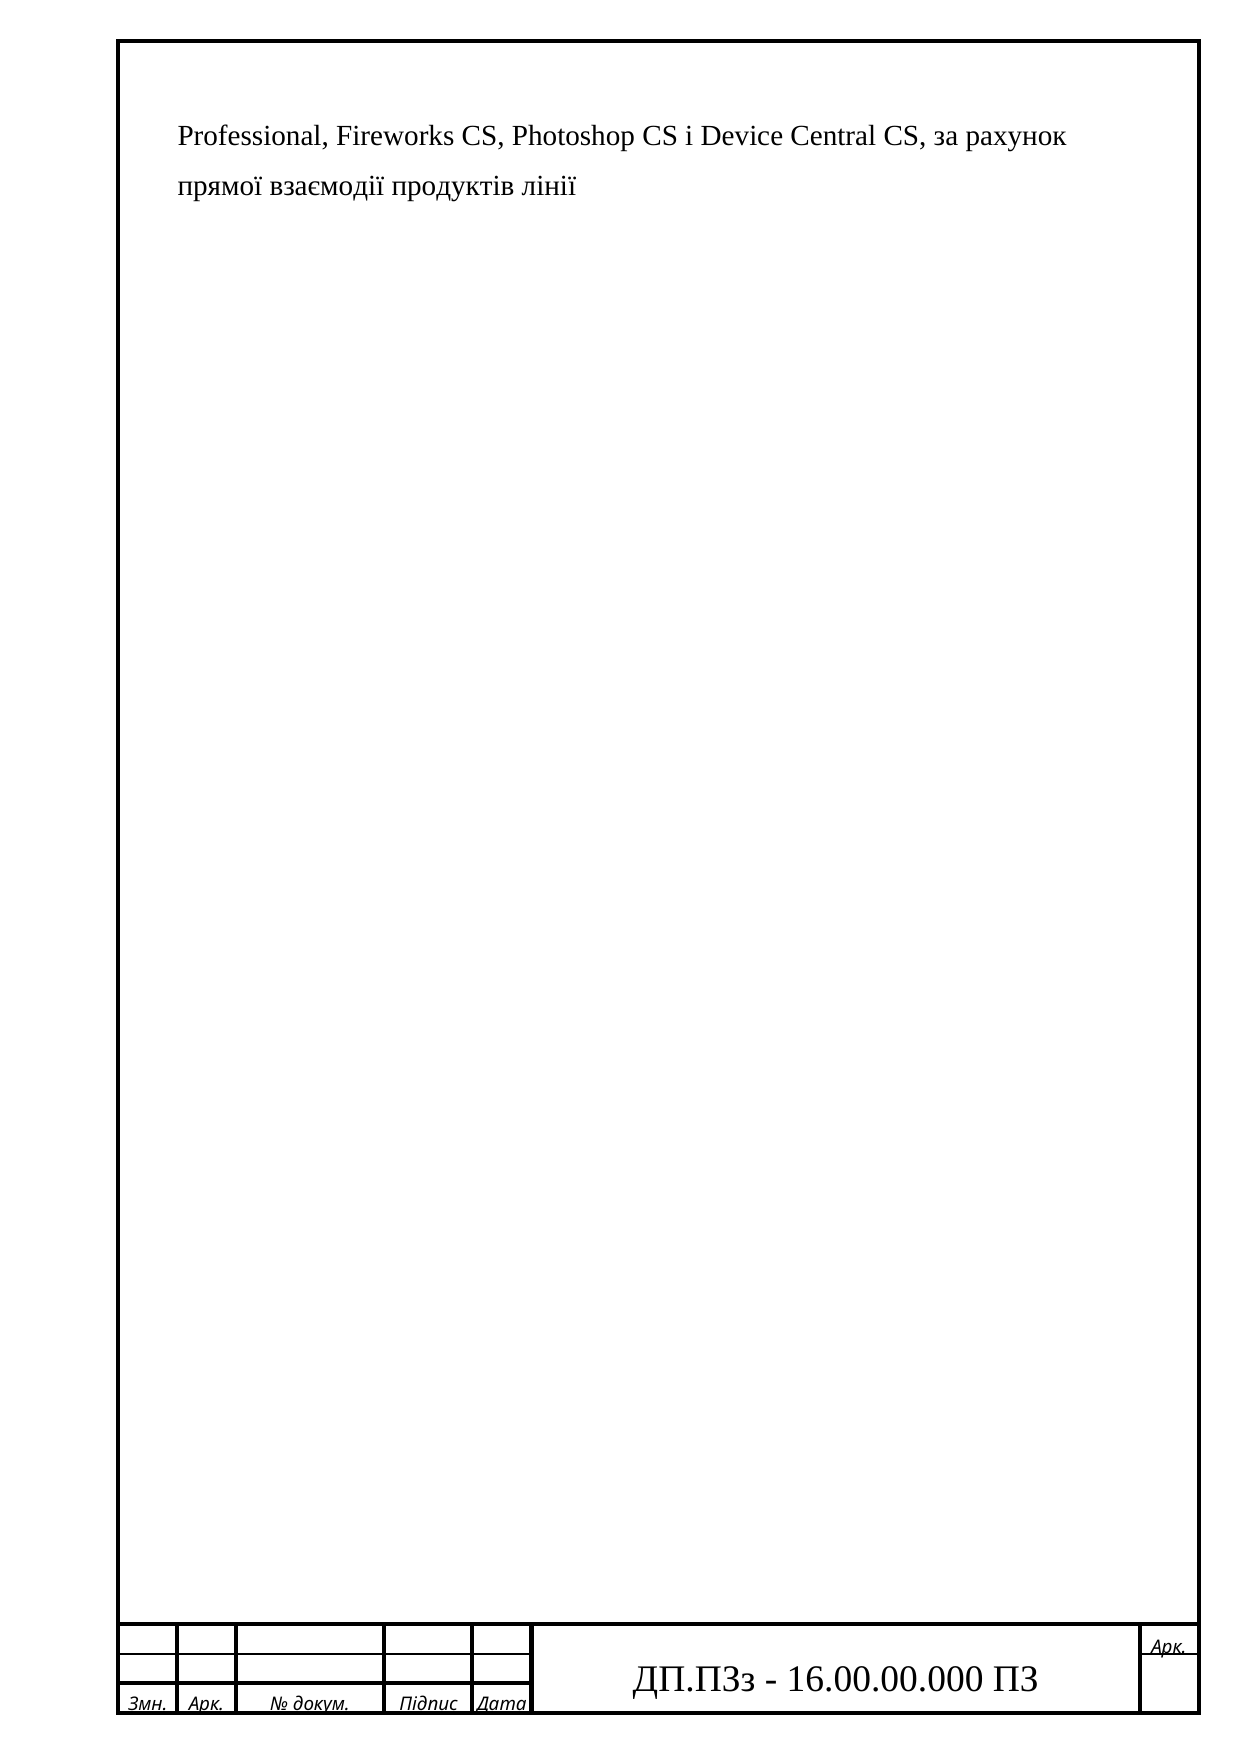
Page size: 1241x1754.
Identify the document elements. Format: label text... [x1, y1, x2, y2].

text Professional, Fireworks CS, Photoshop CS і Device Central CS, за рахунок прямої взаємодії продуктів лінії [177, 118, 1152, 202]
